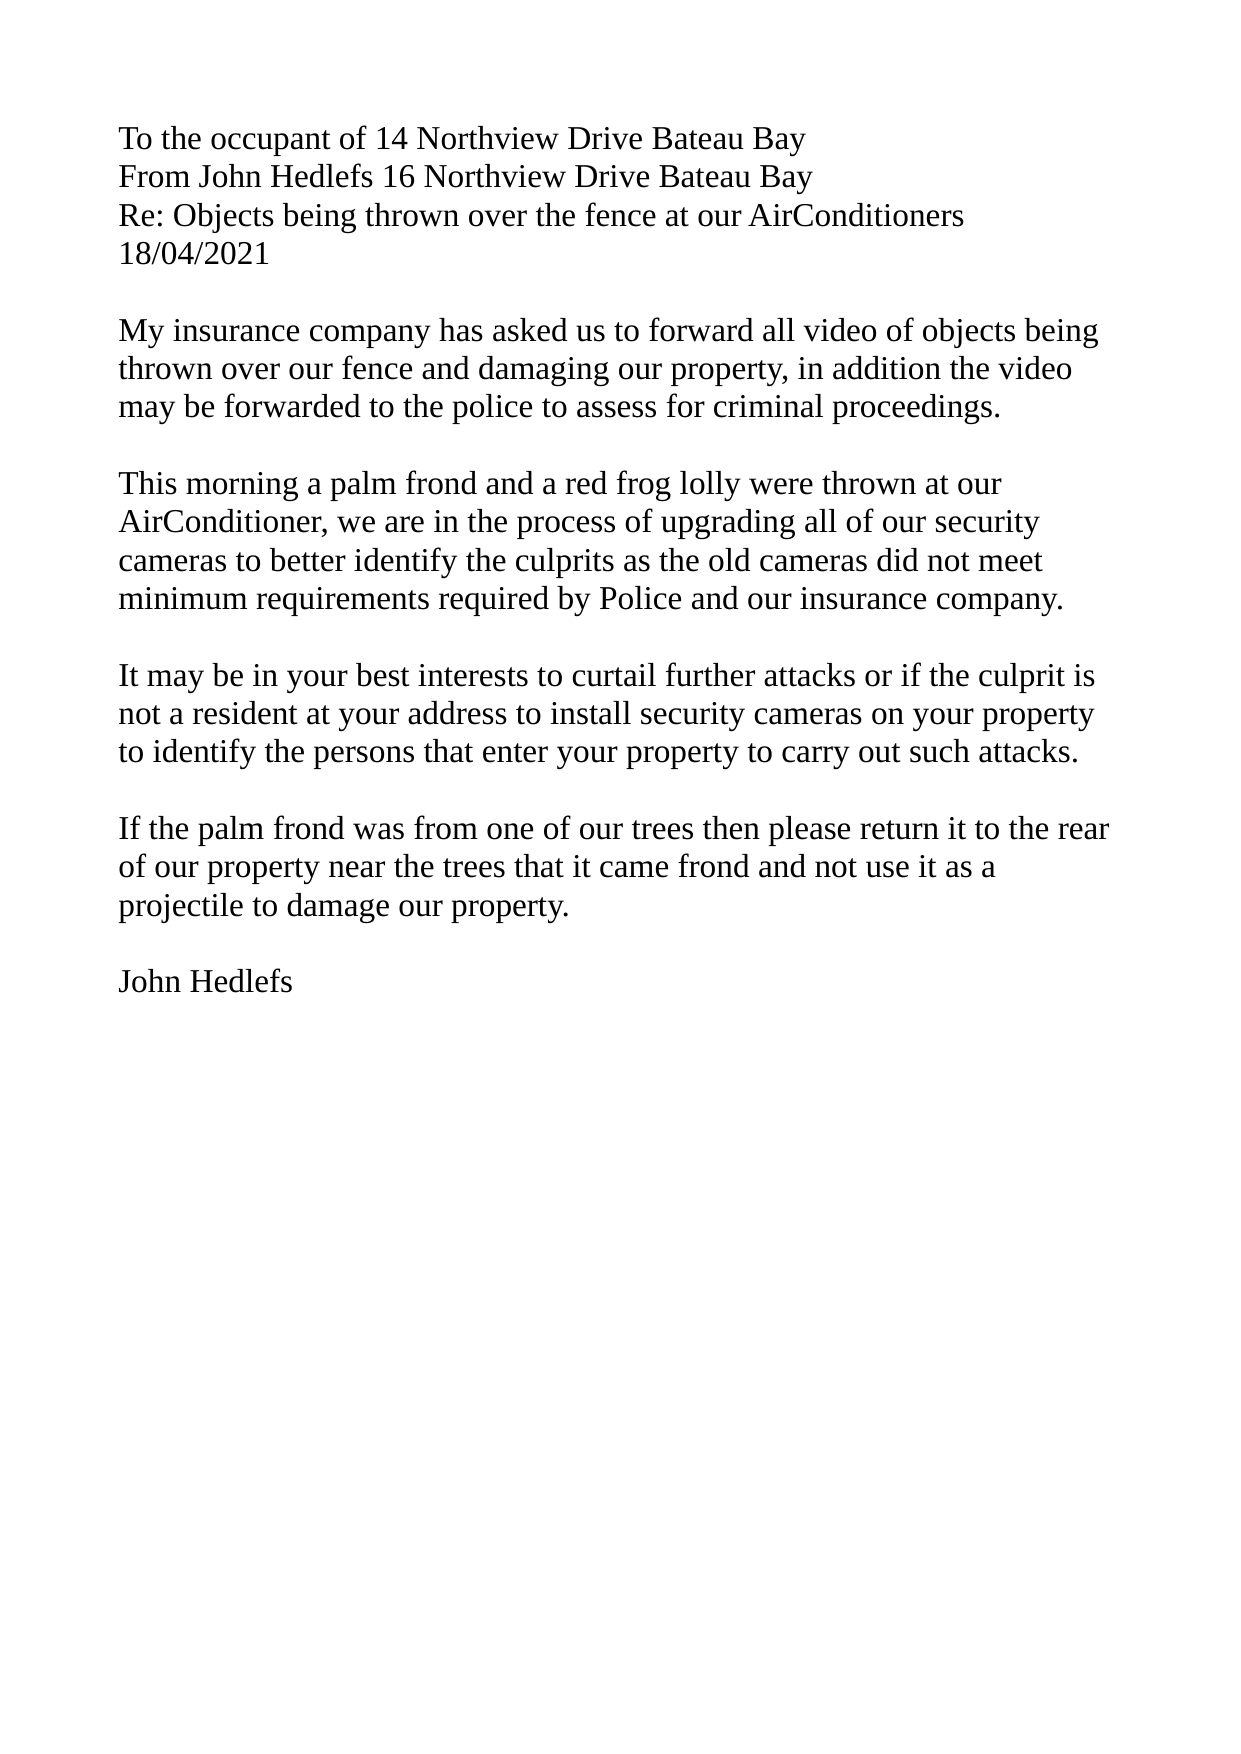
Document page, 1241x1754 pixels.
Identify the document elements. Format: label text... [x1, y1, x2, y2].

text 18/04/2021 [118, 233, 1122, 271]
text This morning a palm frond and a red frog lolly were thrown at our AirConditioner, we are in the process of upgrading all of our security cameras to better identify the culprits as the old cameras did not meet minimum requirements required by Police and our insurance company. [118, 463, 1122, 616]
text If the palm frond was from one of our trees then please return it to the rear of our property near the trees that it came frond and not use it as a projectile to damage our property. [118, 808, 1122, 923]
text To the occupant of 14 Northview Drive Bateau Bay [118, 118, 1122, 156]
text Re: Objects being thrown over the fence at our AirConditioners [118, 195, 1122, 233]
text From John Hedlefs 16 Northview Drive Bateau Bay [118, 156, 1122, 195]
text My insurance company has asked us to forward all video of objects being thrown over our fence and damaging our property, in addition the video may be forwarded to the police to assess for criminal proceedings. [118, 310, 1122, 425]
text John Hedlefs [118, 961, 1122, 1000]
text It may be in your best interests to curtail further attacks or if the culprit is not a resident at your address to install security cameras on your property to identify the persons that enter your property to carry out such attacks. [118, 655, 1122, 770]
